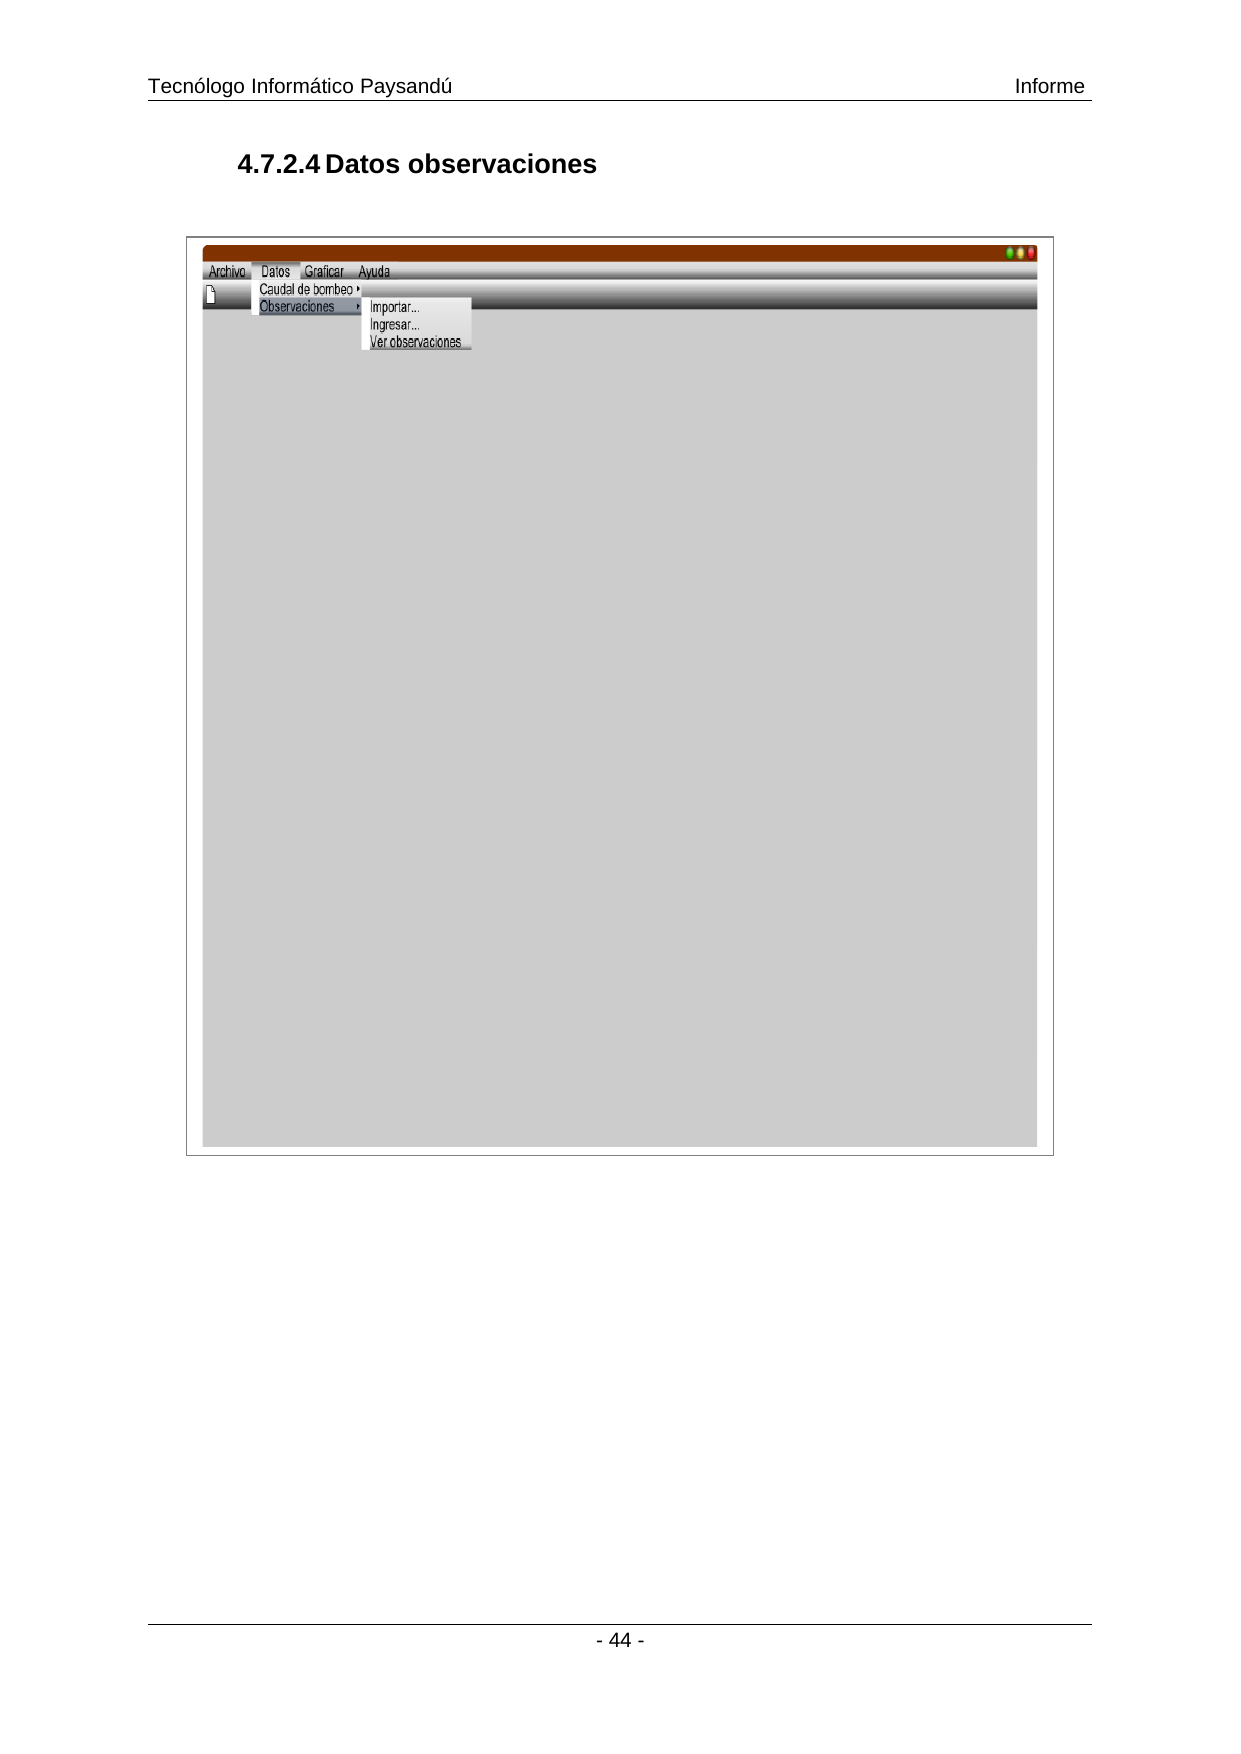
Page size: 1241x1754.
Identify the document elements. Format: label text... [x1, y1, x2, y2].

picture [202, 245, 1038, 1147]
subtitle Datos observaciones [237, 148, 1092, 179]
